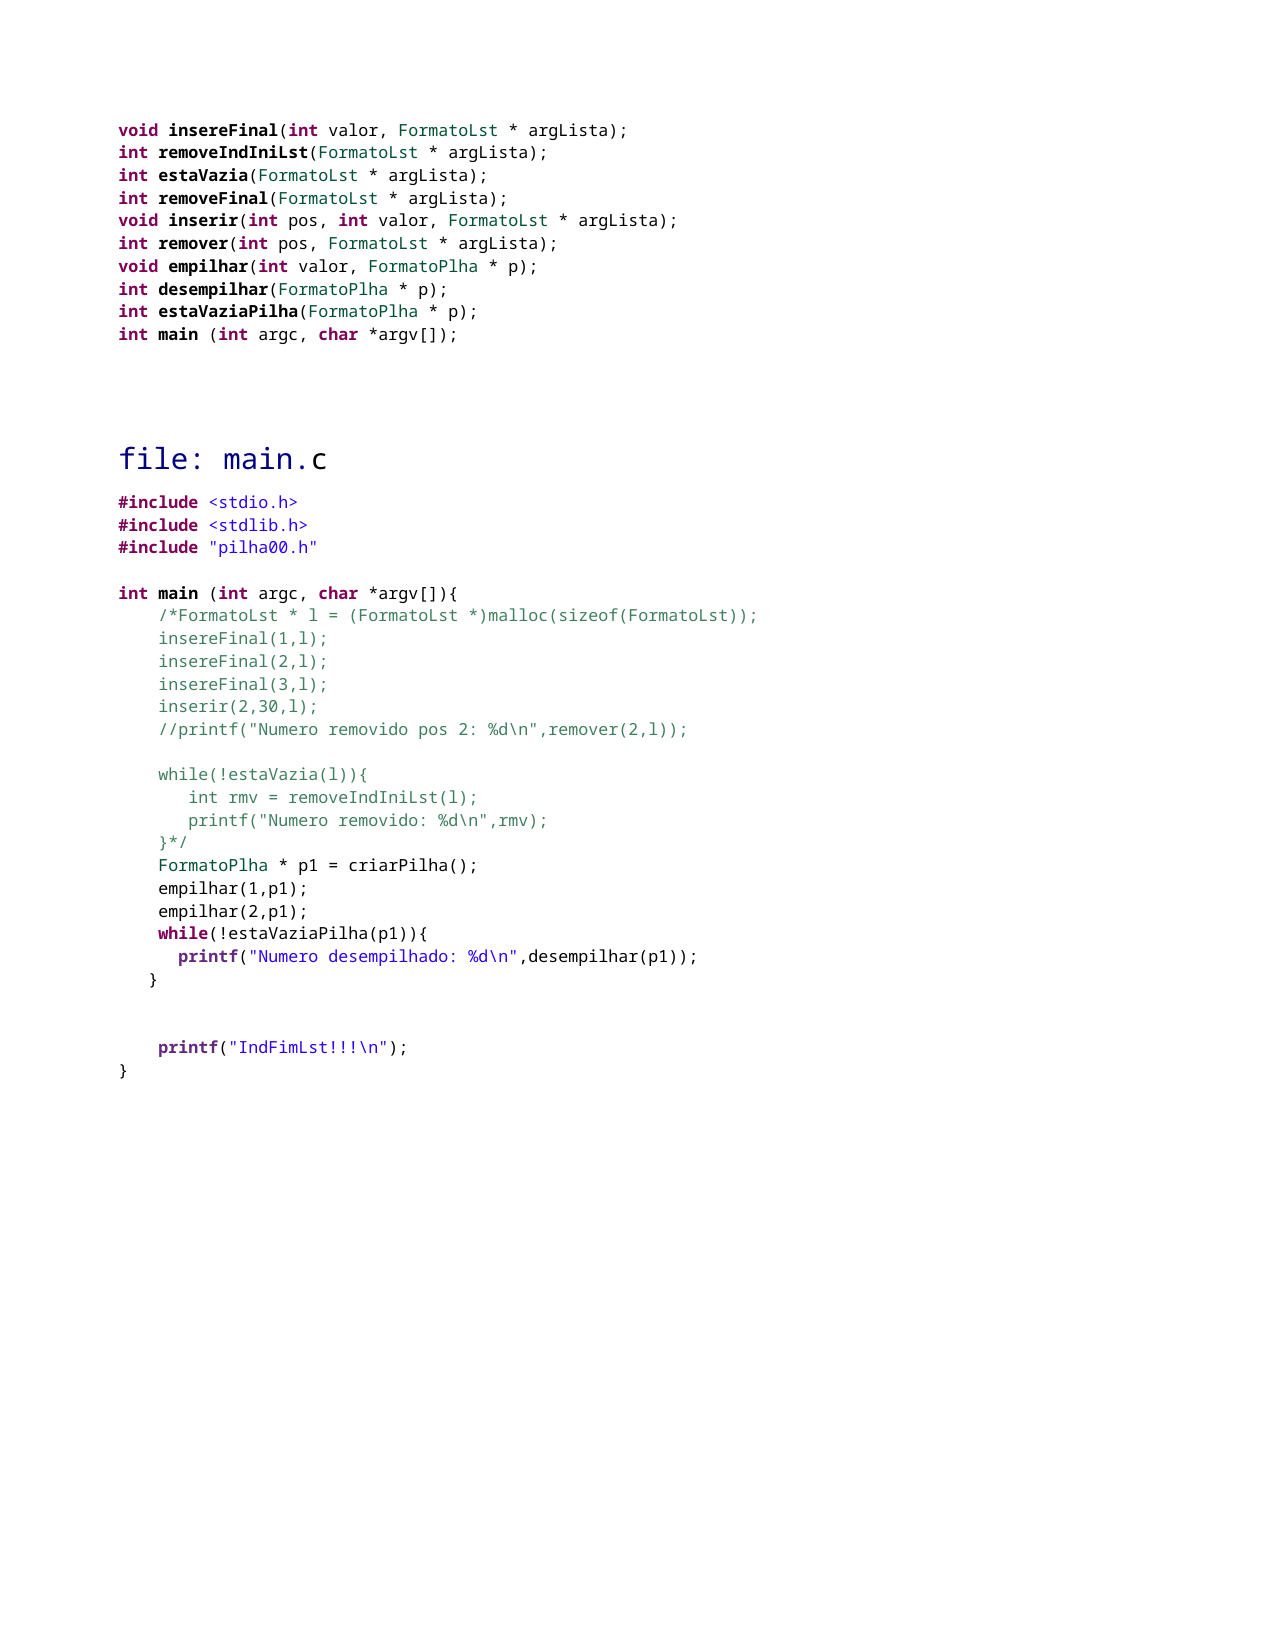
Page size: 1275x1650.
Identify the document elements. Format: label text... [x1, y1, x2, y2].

text } [118, 967, 1157, 990]
text int desempilhar(FormatoPlha * p); [118, 277, 1157, 300]
text int removeIndIniLst(FormatoLst * argLista); [118, 141, 1157, 163]
text int remover(int pos, FormatoLst * argLista); [118, 232, 1157, 254]
text int estaVaziaPilha(FormatoPlha * p); [118, 300, 1157, 322]
text printf("IndFimLst!!!\n"); [118, 1036, 1157, 1058]
text while(!estaVazia(l)){ [118, 763, 1157, 786]
text void inserir(int pos, int valor, FormatoLst * argLista); [118, 209, 1157, 232]
text printf("Numero removido: %d\n",rmv); [118, 808, 1157, 831]
text insereFinal(1,l); [118, 627, 1157, 649]
text insereFinal(2,l); [118, 649, 1157, 672]
text void empilhar(int valor, FormatoPlha * p); [118, 254, 1157, 277]
text int estaVazia(FormatoLst * argLista); [118, 163, 1157, 186]
text empilhar(2,p1); [118, 899, 1157, 922]
text insereFinal(3,l); [118, 672, 1157, 695]
subtitle file: main.c [118, 438, 1157, 478]
text #include <stdio.h> [118, 491, 1157, 513]
text int main (int argc, char *argv[]){ [118, 581, 1157, 604]
text int main (int argc, char *argv[]); [118, 322, 1157, 345]
text int removeFinal(FormatoLst * argLista); [118, 186, 1157, 209]
text }*/ [118, 831, 1157, 854]
text /*FormatoLst * l = (FormatoLst *)malloc(sizeof(FormatoLst)); [118, 604, 1157, 627]
text #include "pilha00.h" [118, 536, 1157, 559]
text } [118, 1058, 1157, 1081]
text printf("Numero desempilhado: %d\n",desempilhar(p1)); [118, 945, 1157, 967]
text int rmv = removeIndIniLst(l); [118, 786, 1157, 808]
text while(!estaVaziaPilha(p1)){ [118, 922, 1157, 945]
text inserir(2,30,l); [118, 695, 1157, 718]
text //printf("Numero removido pos 2: %d\n",remover(2,l)); [118, 718, 1157, 740]
text empilhar(1,p1); [118, 877, 1157, 899]
text FormatoPlha * p1 = criarPilha(); [118, 854, 1157, 877]
text void insereFinal(int valor, FormatoLst * argLista); [118, 118, 1157, 141]
text #include <stdlib.h> [118, 513, 1157, 536]
